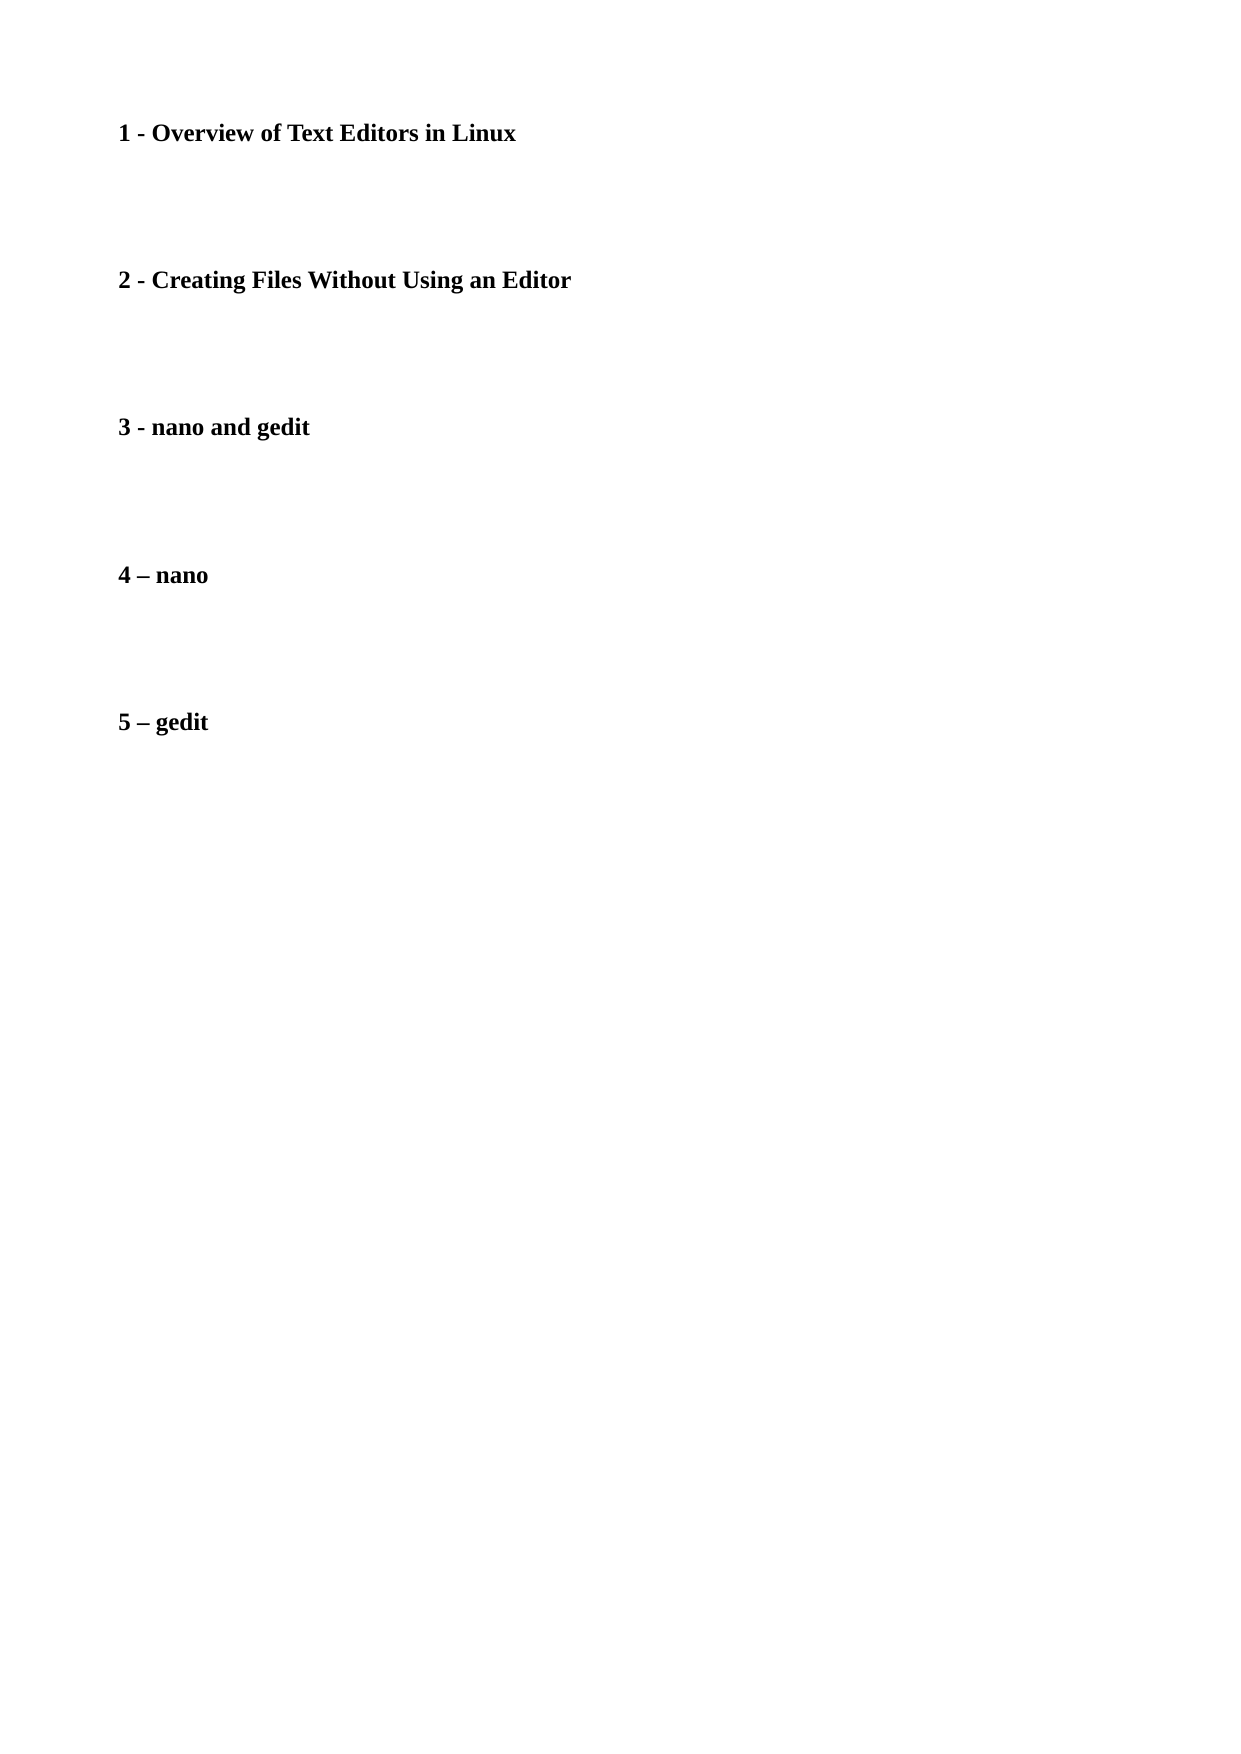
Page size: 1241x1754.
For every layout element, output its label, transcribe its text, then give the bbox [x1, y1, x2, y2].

text 5 – gedit [118, 707, 1122, 736]
text 3 - nano and gedit [118, 412, 1122, 441]
text 1 - Overview of Text Editors in Linux [118, 118, 1122, 147]
text 2 - Creating Files Without Using an Editor [118, 265, 1122, 294]
text 4 – nano [118, 560, 1122, 588]
